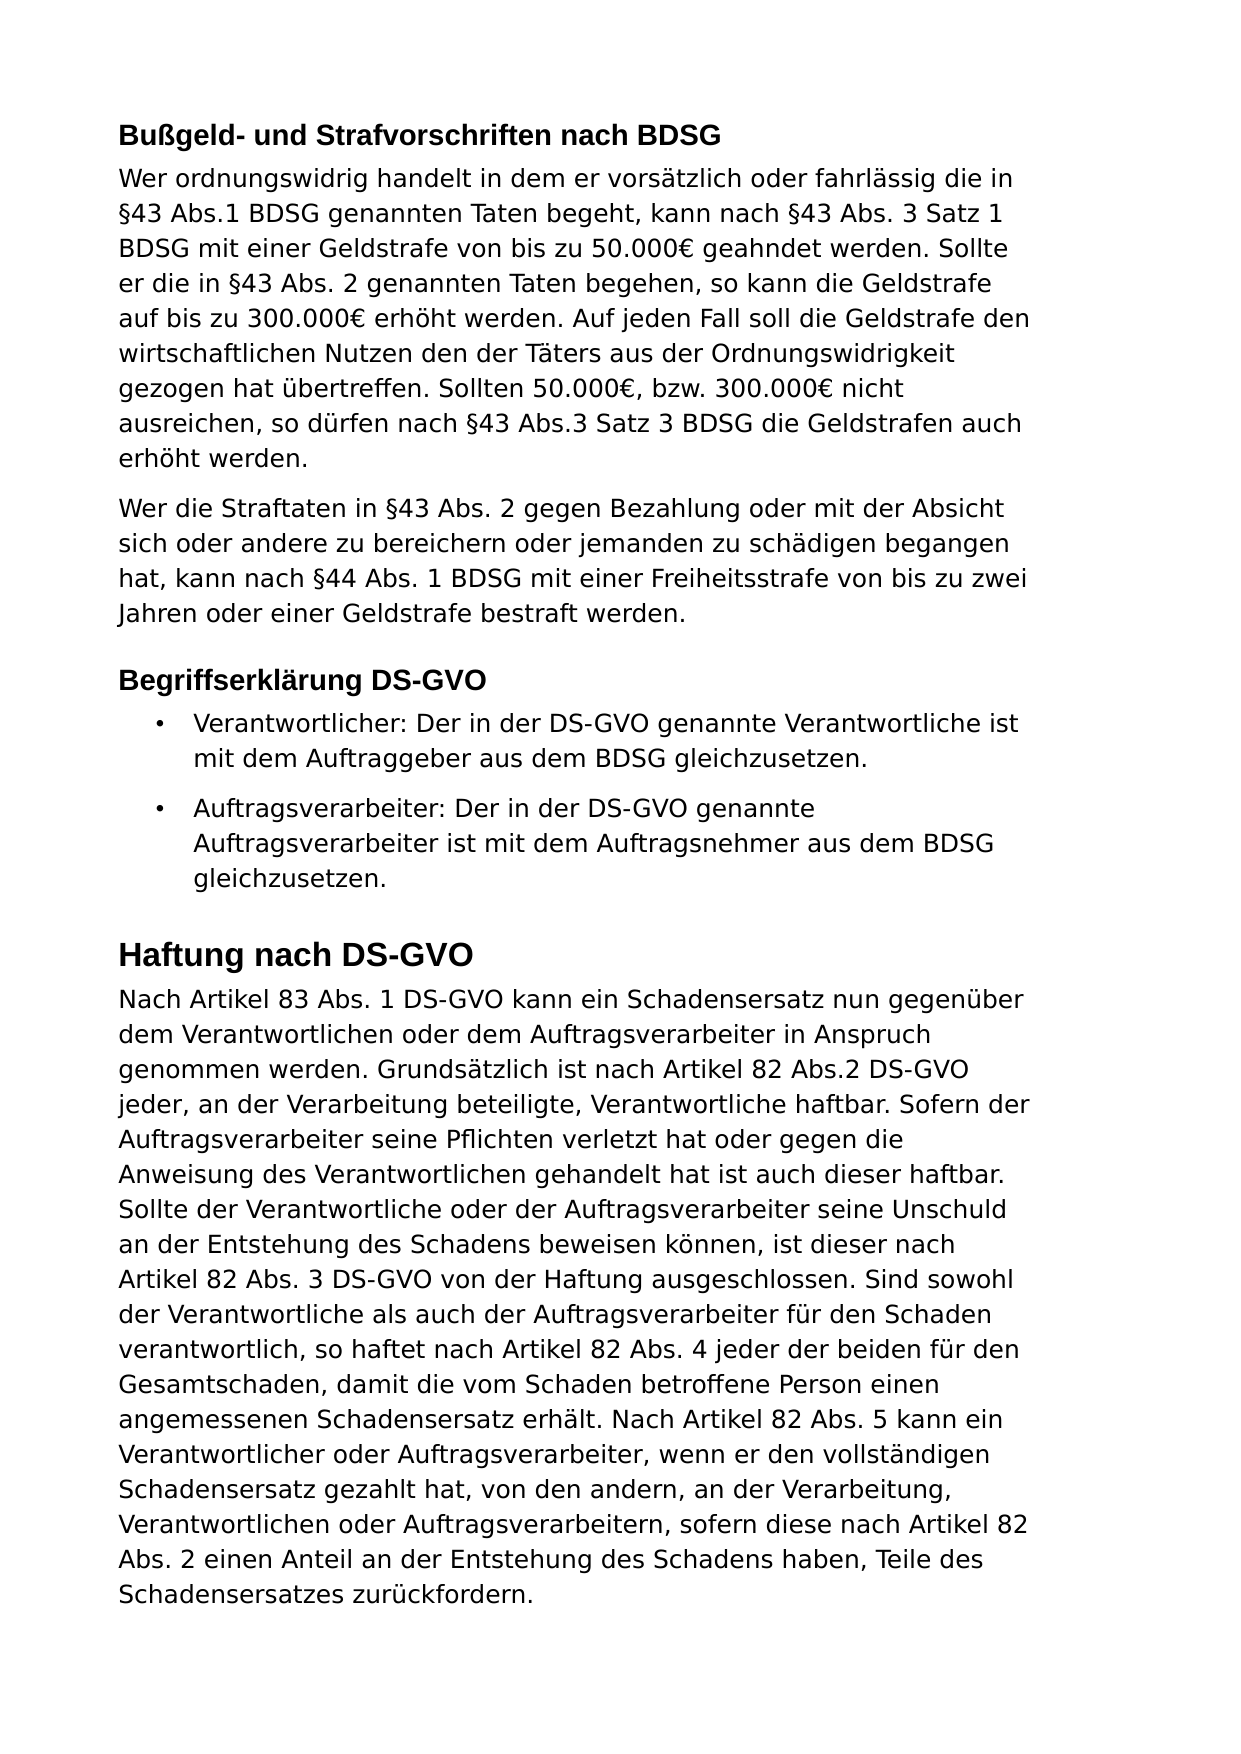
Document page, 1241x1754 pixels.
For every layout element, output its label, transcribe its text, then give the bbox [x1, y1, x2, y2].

text Wer die Straftaten in §43 Abs. 2 gegen Bezahlung oder mit der Absicht sich oder andere zu bereichern oder jemanden zu schädigen begangen hat, kann nach §44 Abs. 1 BDSG mit einer Freiheitsstrafe von bis zu zwei Jahren oder einer Geldstrafe bestraft werden. [118, 494, 1033, 628]
subtitle Begriffserklärung DS-GVO [118, 663, 1033, 697]
list Auftragsverarbeiter: Der in der DS-GVO genannte Auftragsverarbeiter ist mit dem Auftragsnehmer aus dem BDSG gleichzusetzen. [156, 794, 1033, 893]
list Verantwortlicher: Der in der DS-GVO genannte Verantwortliche ist mit dem Auftraggeber aus dem BDSG gleichzusetzen. [156, 709, 1033, 773]
subtitle Bußgeld- und Strafvorschriften nach BDSG [118, 118, 1033, 152]
subtitle Haftung nach DS-GVO [118, 934, 1033, 973]
text Nach Artikel 83 Abs. 1 DS-GVO kann ein Schadensersatz nun gegenüber dem Verantwortlichen oder dem Auftragsverarbeiter in Anspruch genommen werden. Grundsätzlich ist nach Artikel 82 Abs.2 DS-GVO jeder, an der Verarbeitung beteiligte, Verantwortliche haftbar. Sofern der Auftragsverarbeiter seine Pflichten verletzt hat oder gegen die Anweisung des Verantwortlichen gehandelt hat ist auch dieser haftbar. Sollte der Verantwortliche oder der Auftragsverarbeiter seine Unschuld an der Entstehung des Schadens beweisen können, ist dieser nach Artikel 82 Abs. 3 DS-GVO von der Haftung ausgeschlossen. Sind sowohl der Verantwortliche als auch der Auftragsverarbeiter für den Schaden verantwortlich, so haftet nach Artikel 82 Abs. 4 jeder der beiden für den Gesamtschaden, damit die vom Schaden betroffene Person einen angemessenen Schadensersatz erhält. Nach Artikel 82 Abs. 5 kann ein Verantwortlicher oder Auftragsverarbeiter, wenn er den vollständigen Schadensersatz gezahlt hat, von den andern, an der Verarbeitung, Verantwortlichen oder Auftragsverarbeitern, sofern diese nach Artikel 82 Abs. 2 einen Anteil an der Entstehung des Schadens haben, Teile des Schadensersatzes zurückfordern. [118, 986, 1033, 1610]
text Wer ordnungswidrig handelt in dem er vorsätzlich oder fahrlässig die in §43 Abs.1 BDSG genannten Taten begeht, kann nach §43 Abs. 3 Satz 1 BDSG mit einer Geldstrafe von bis zu 50.000€ geahndet werden. Sollte er die in §43 Abs. 2 genannten Taten begehen, so kann die Geldstrafe auf bis zu 300.000€ erhöht werden. Auf jeden Fall soll die Geldstrafe den wirtschaftlichen Nutzen den der Täters aus der Ordnungswidrigkeit gezogen hat übertreffen. Sollten 50.000€, bzw. 300.000€ nicht ausreichen, so dürfen nach §43 Abs.3 Satz 3 BDSG die Geldstrafen auch erhöht werden. [118, 164, 1033, 473]
